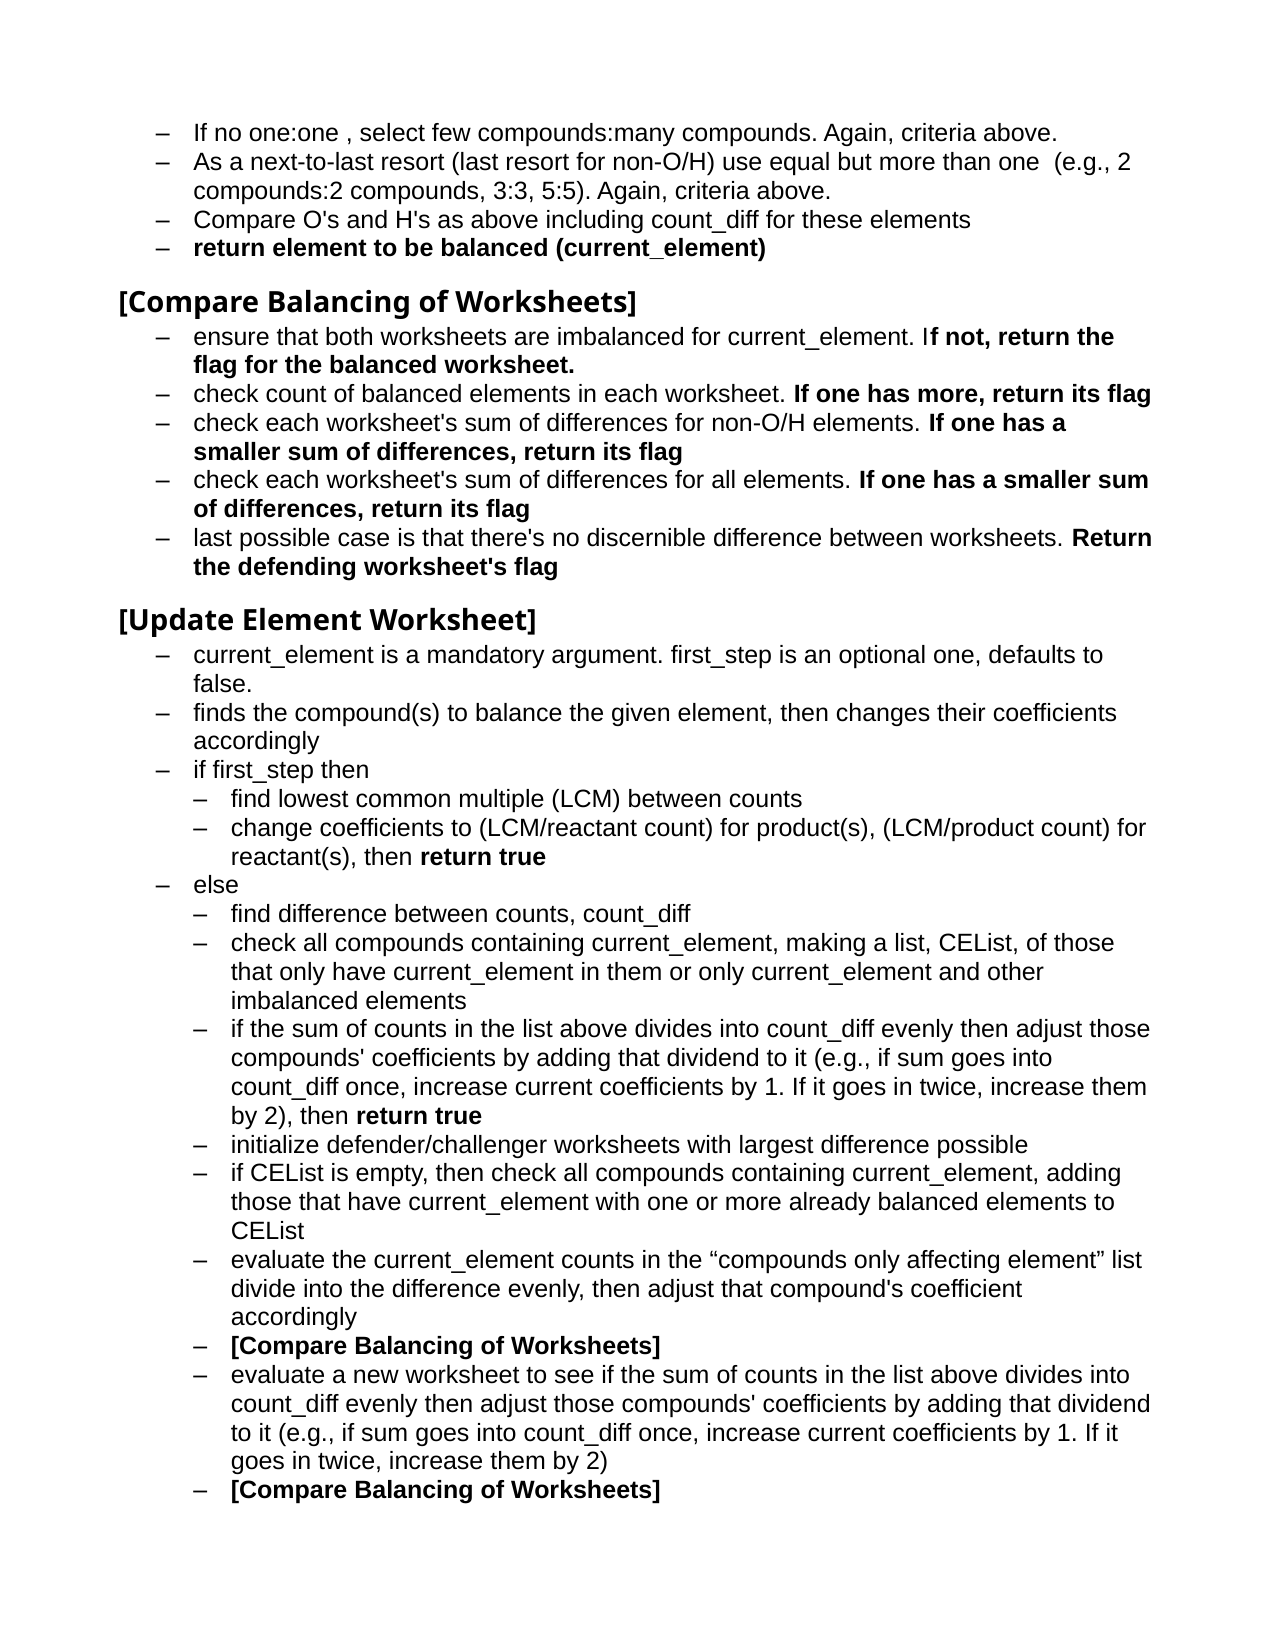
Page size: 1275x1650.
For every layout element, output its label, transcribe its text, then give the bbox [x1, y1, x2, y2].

list check each worksheet's sum of differences for all elements. If one has a smaller sum of differences, return its flag [156, 466, 1157, 523]
list ensure that both worksheets are imbalanced for current_element. If not, return the flag for the balanced worksheet. [156, 321, 1157, 379]
list find difference between counts, count_diff [193, 899, 1157, 928]
list current_element is a mandatory argument. first_step is an optional one, defaults to false. [156, 640, 1157, 697]
list initialize defender/challenger worksheets with largest difference possible [193, 1129, 1157, 1158]
list evaluate the current_element counts in the “compounds only affecting element” list divide into the difference evenly, then adjust that compound's coefficient accordingly [193, 1245, 1157, 1331]
subtitle [Update Element Worksheet] [118, 599, 1157, 639]
list else [156, 870, 1157, 899]
list finds the compound(s) to balance the given element, then changes their coefficients accordingly [156, 697, 1157, 755]
list [Compare Balancing of Worksheets] [193, 1475, 1157, 1504]
list evaluate a new worksheet to see if the sum of counts in the list above divides into count_diff evenly then adjust those compounds' coefficients by adding that dividend to it (e.g., if sum goes into count_diff once, increase current coefficients by 1. If it goes in twice, increase them by 2) [193, 1360, 1157, 1475]
list if first_step then [156, 755, 1157, 784]
list If no one:one , select few compounds:many compounds. Again, criteria above. [156, 118, 1157, 147]
list change coefficients to (LCM/reactant count) for product(s), (LCM/product count) for reactant(s), then return true [193, 813, 1157, 870]
subtitle [Compare Balancing of Worksheets] [118, 281, 1157, 321]
list Compare O's and H's as above including count_diff for these elements [156, 204, 1157, 233]
list if the sum of counts in the list above divides into count_diff evenly then adjust those compounds' coefficients by adding that dividend to it (e.g., if sum goes into count_diff once, increase current coefficients by 1. If it goes in twice, increase them by 2), then return true [193, 1014, 1157, 1129]
list if CEList is empty, then check all compounds containing current_element, adding those that have current_element with one or more already balanced elements to CEList [193, 1158, 1157, 1245]
list As a next-to-last resort (last resort for non-O/H) use equal but more than one (e.g., 2 compounds:2 compounds, 3:3, 5:5). Again, criteria above. [156, 147, 1157, 204]
list last possible case is that there's no discernible difference between worksheets. Return the defending worksheet's flag [156, 523, 1157, 581]
list [Compare Balancing of Worksheets] [193, 1331, 1157, 1360]
list find lowest common multiple (LCM) between counts [193, 784, 1157, 813]
list return element to be balanced (current_element) [156, 233, 1157, 262]
list check all compounds containing current_element, making a list, CEList, of those that only have current_element in them or only current_element and other imbalanced elements [193, 928, 1157, 1014]
list check each worksheet's sum of differences for non-O/H elements. If one has a smaller sum of differences, return its flag [156, 408, 1157, 466]
list check count of balanced elements in each worksheet. If one has more, return its flag [156, 379, 1157, 408]
